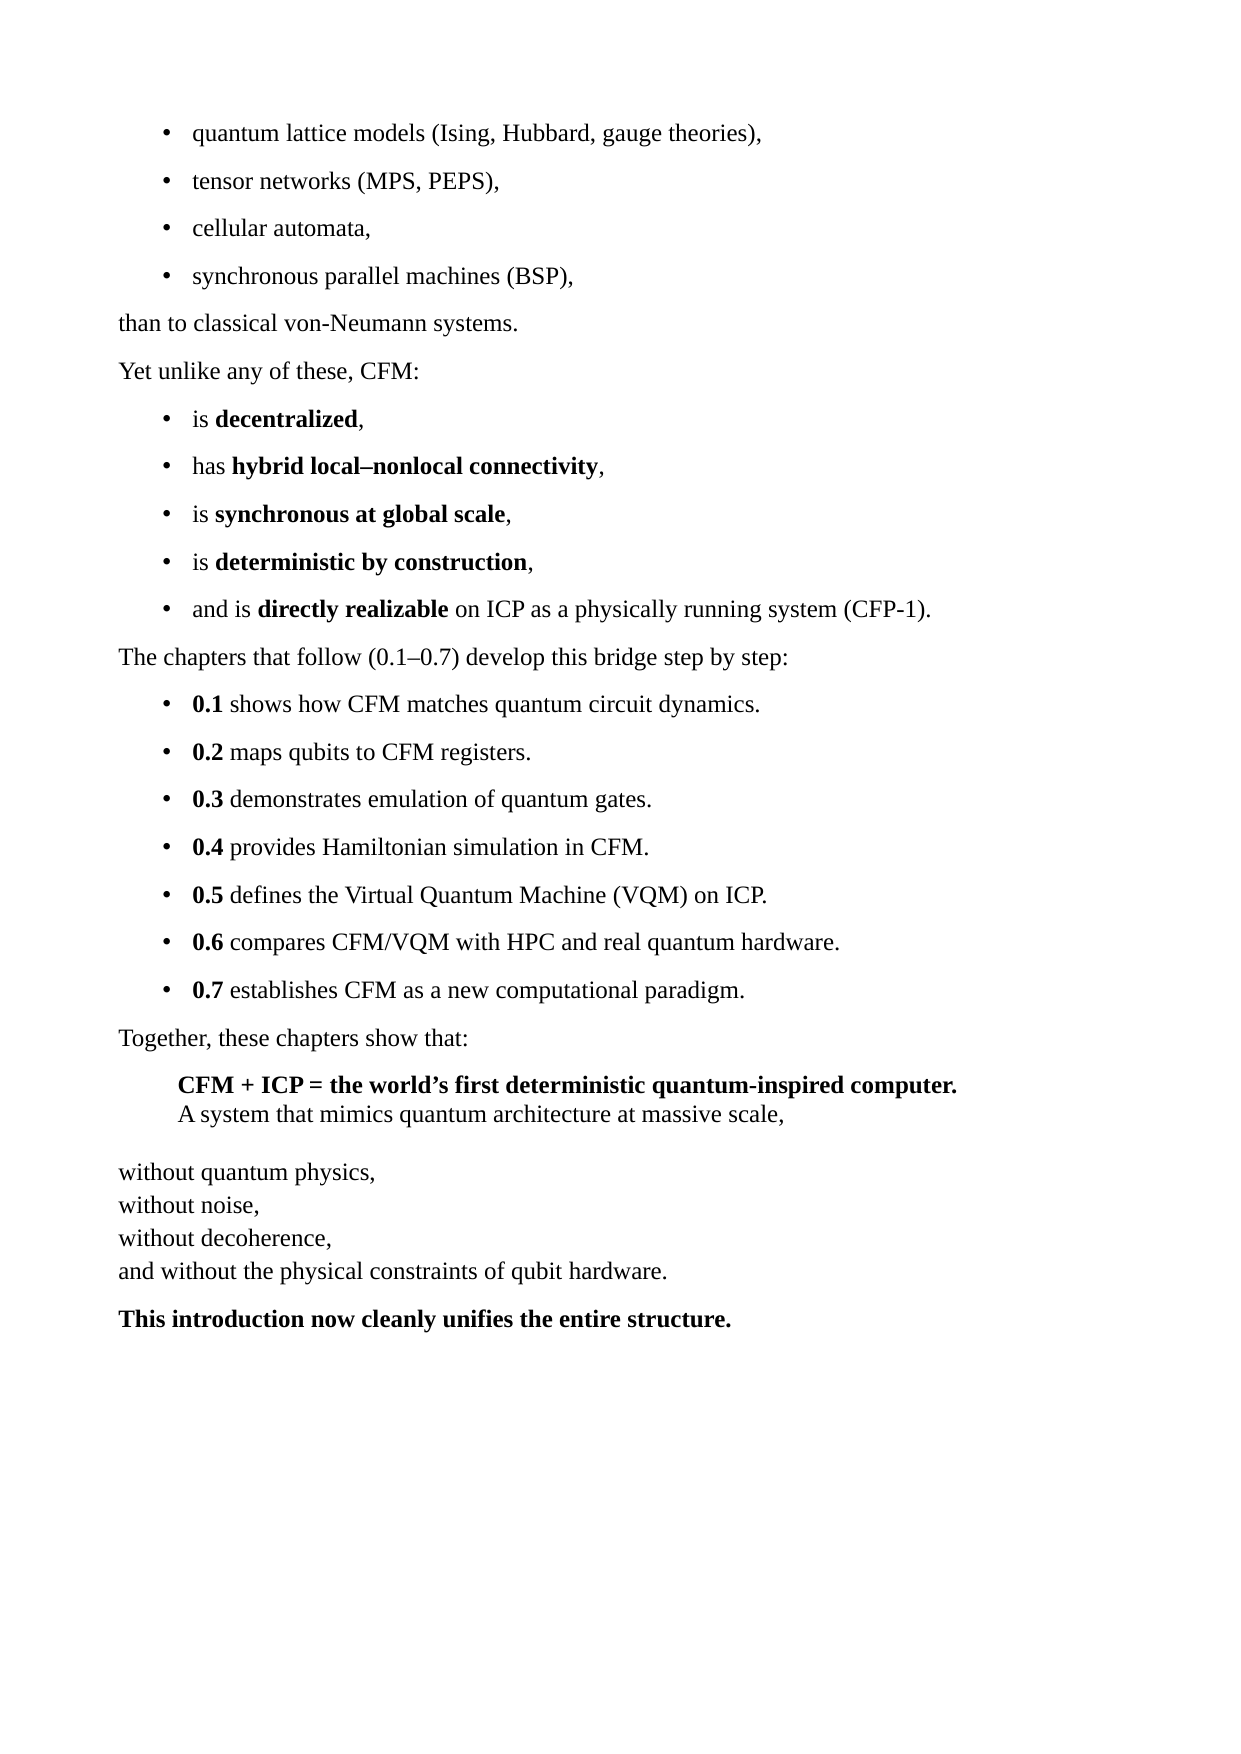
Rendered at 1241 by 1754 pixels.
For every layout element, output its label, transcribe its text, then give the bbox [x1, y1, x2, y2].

text without quantum physics, without noise, without decoherence, and without the physical constraints of qubit hardware. [118, 1157, 1122, 1285]
text This introduction now cleanly unifies the entire structure. [118, 1304, 1122, 1333]
text Together, these chapters show that: [118, 1023, 1122, 1051]
list 0.4 provides Hamiltonian simulation in CFM. [162, 832, 1122, 861]
text Yet unlike any of these, CFM: [118, 356, 1122, 385]
list 0.6 compares CFM/VQM with HPC and real quantum hardware. [162, 927, 1122, 956]
list is deterministic by construction, [162, 547, 1122, 575]
text than to classical von-Neumann systems. [118, 308, 1122, 337]
list quantum lattice models (Ising, Hubbard, gauge theories), [162, 118, 1122, 147]
list 0.5 defines the Virtual Quantum Machine (VQM) on ICP. [162, 880, 1122, 908]
list and is directly realizable on ICP as a physically running system (CFP-1). [162, 594, 1122, 623]
list cellular automata, [162, 213, 1122, 242]
list tensor networks (MPS, PEPS), [162, 166, 1122, 194]
list is synchronous at global scale, [162, 499, 1122, 528]
list 0.2 maps qubits to CFM registers. [162, 737, 1122, 766]
list synchronous parallel machines (BSP), [162, 261, 1122, 290]
list 0.1 shows how CFM matches quantum circuit dynamics. [162, 689, 1122, 718]
text The chapters that follow (0.1–0.7) develop this bridge step by step: [118, 642, 1122, 671]
list is decentralized, [162, 404, 1122, 432]
list 0.7 establishes CFM as a new computational paradigm. [162, 975, 1122, 1004]
list 0.3 demonstrates emulation of quantum gates. [162, 784, 1122, 813]
text CFM + ICP = the world’s first deterministic quantum-inspired computer. A system that mimics quantum architecture at massive scale, [177, 1070, 1063, 1128]
list has hybrid local–nonlocal connectivity, [162, 451, 1122, 480]
